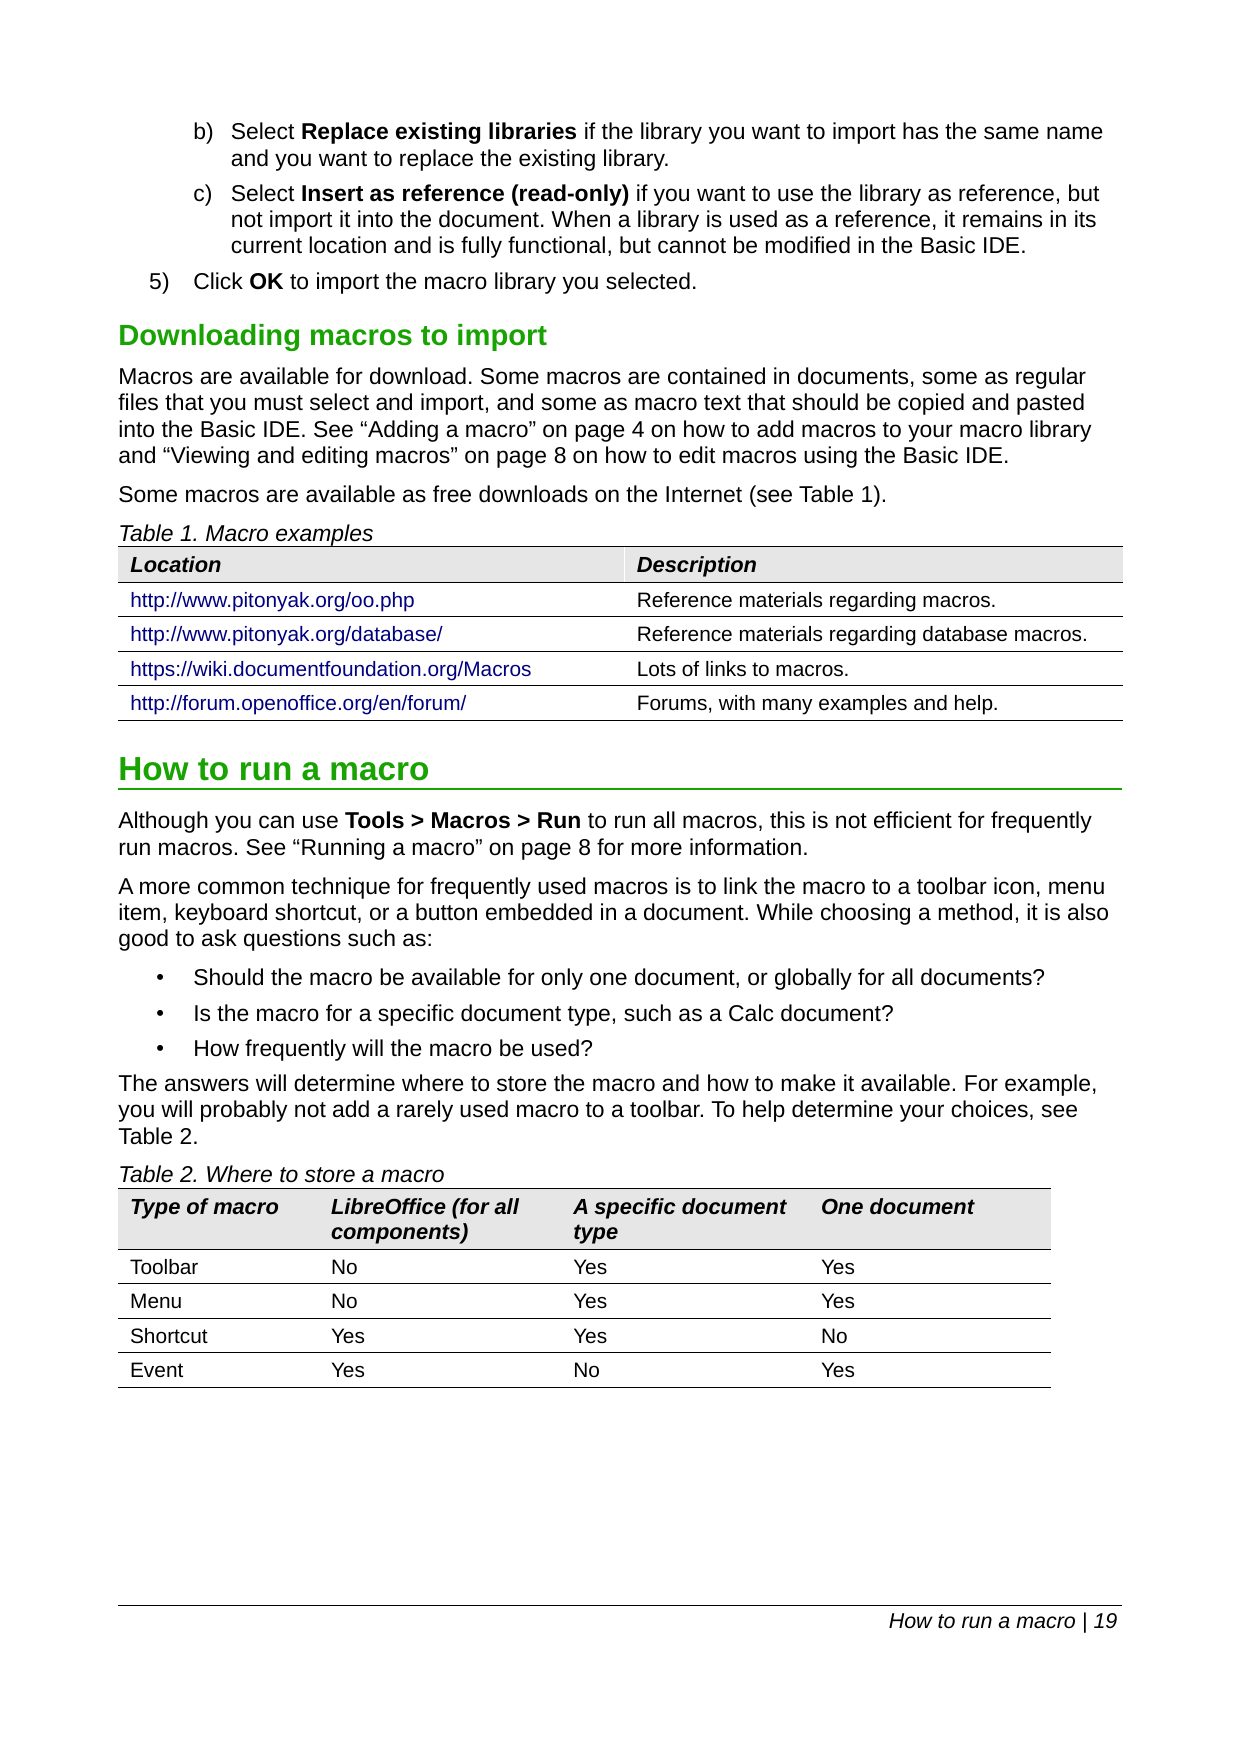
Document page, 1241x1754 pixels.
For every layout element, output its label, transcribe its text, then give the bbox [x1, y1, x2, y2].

table_cell Shortcut [118, 1319, 319, 1352]
list Click OK to import the macro library you selected. [169, 268, 1122, 294]
table_cell No [319, 1250, 561, 1283]
table_cell Event [118, 1353, 319, 1387]
table_header A specific document type [561, 1189, 809, 1249]
table_cell Yes [561, 1284, 809, 1318]
table_cell Yes [319, 1319, 561, 1352]
table_header Description [625, 547, 1123, 582]
subtitle How to run a macro [118, 749, 1122, 788]
table_cell http://forum.openoffice.org/en/forum/ [118, 686, 624, 720]
list Should the macro be available for only one document, or globally for all documents? [156, 964, 1122, 991]
table_cell Yes [809, 1250, 1051, 1283]
table_cell No [809, 1319, 1051, 1352]
table_cell No [561, 1353, 809, 1387]
table_cell Reference materials regarding macros. [625, 583, 1123, 616]
table_cell Reference materials regarding database macros. [625, 617, 1123, 651]
table_header Type of macro [118, 1189, 319, 1249]
table_cell No [319, 1284, 561, 1318]
table_cell Yes [561, 1319, 809, 1352]
list Select Replace existing libraries if the library you want to import has the same name and you want to replace the existing library. [193, 118, 1122, 171]
table_cell Lots of links to macros. [625, 652, 1123, 685]
text Some macros are available as free downloads on the Internet (see Table 1). [118, 481, 1122, 507]
list A more common technique for frequently used macros is to link the macro to a toolbar icon, menu item, keyboard shortcut, or a button embedded in a document. While choosing a method, it is also good to ask questions such as: [118, 873, 1122, 952]
table_cell Toolbar [118, 1250, 319, 1283]
text Table 1. Macro examples [118, 520, 1122, 546]
list Select Insert as reference (read-only) if you want to use the library as reference, but not import it into the document. When a library is used as a reference, it remains in its current location and is fully functional, but cannot be modified in the Basic IDE. [193, 180, 1122, 259]
text The answers will determine where to store the macro and how to make it available. For example, you will probably not add a rarely used macro to a toolbar. To help determine your choices, see Table 2. [118, 1070, 1122, 1149]
text Macros are available for download. Some macros are contained in documents, some as regular files that you must select and import, and some as macro text that should be copied and pasted into the Basic IDE. See “Adding a macro” on page 4 on how to add macros to your macro library and “Viewing and editing macros” on page 8 on how to edit macros using the Basic IDE. [118, 363, 1122, 468]
table_cell http://www.pitonyak.org/database/ [118, 617, 624, 651]
subtitle Downloading macros to import [118, 318, 1122, 351]
table_header Location [118, 547, 624, 582]
list How frequently will the macro be used? [156, 1035, 1122, 1061]
table_cell Yes [809, 1284, 1051, 1318]
table_cell Yes [561, 1250, 809, 1283]
list Although you can use Tools > Macros > Run to run all macros, this is not efficient for frequently run macros. See “Running a macro” on page 8 for more information. [118, 807, 1122, 860]
table_cell Yes [809, 1353, 1051, 1387]
text Table 2. Where to store a macro [118, 1161, 1122, 1188]
table_header One document [809, 1189, 1051, 1249]
list Is the macro for a specific document type, such as a Calc document? [156, 999, 1122, 1026]
table_cell Yes [319, 1353, 561, 1387]
table_cell http://www.pitonyak.org/oo.php [118, 583, 624, 616]
table_cell Menu [118, 1284, 319, 1318]
table_header LibreOffice (for all components) [319, 1189, 561, 1249]
table_cell https://wiki.documentfoundation.org/Macros [118, 652, 624, 685]
table_cell Forums, with many examples and help. [625, 686, 1123, 720]
